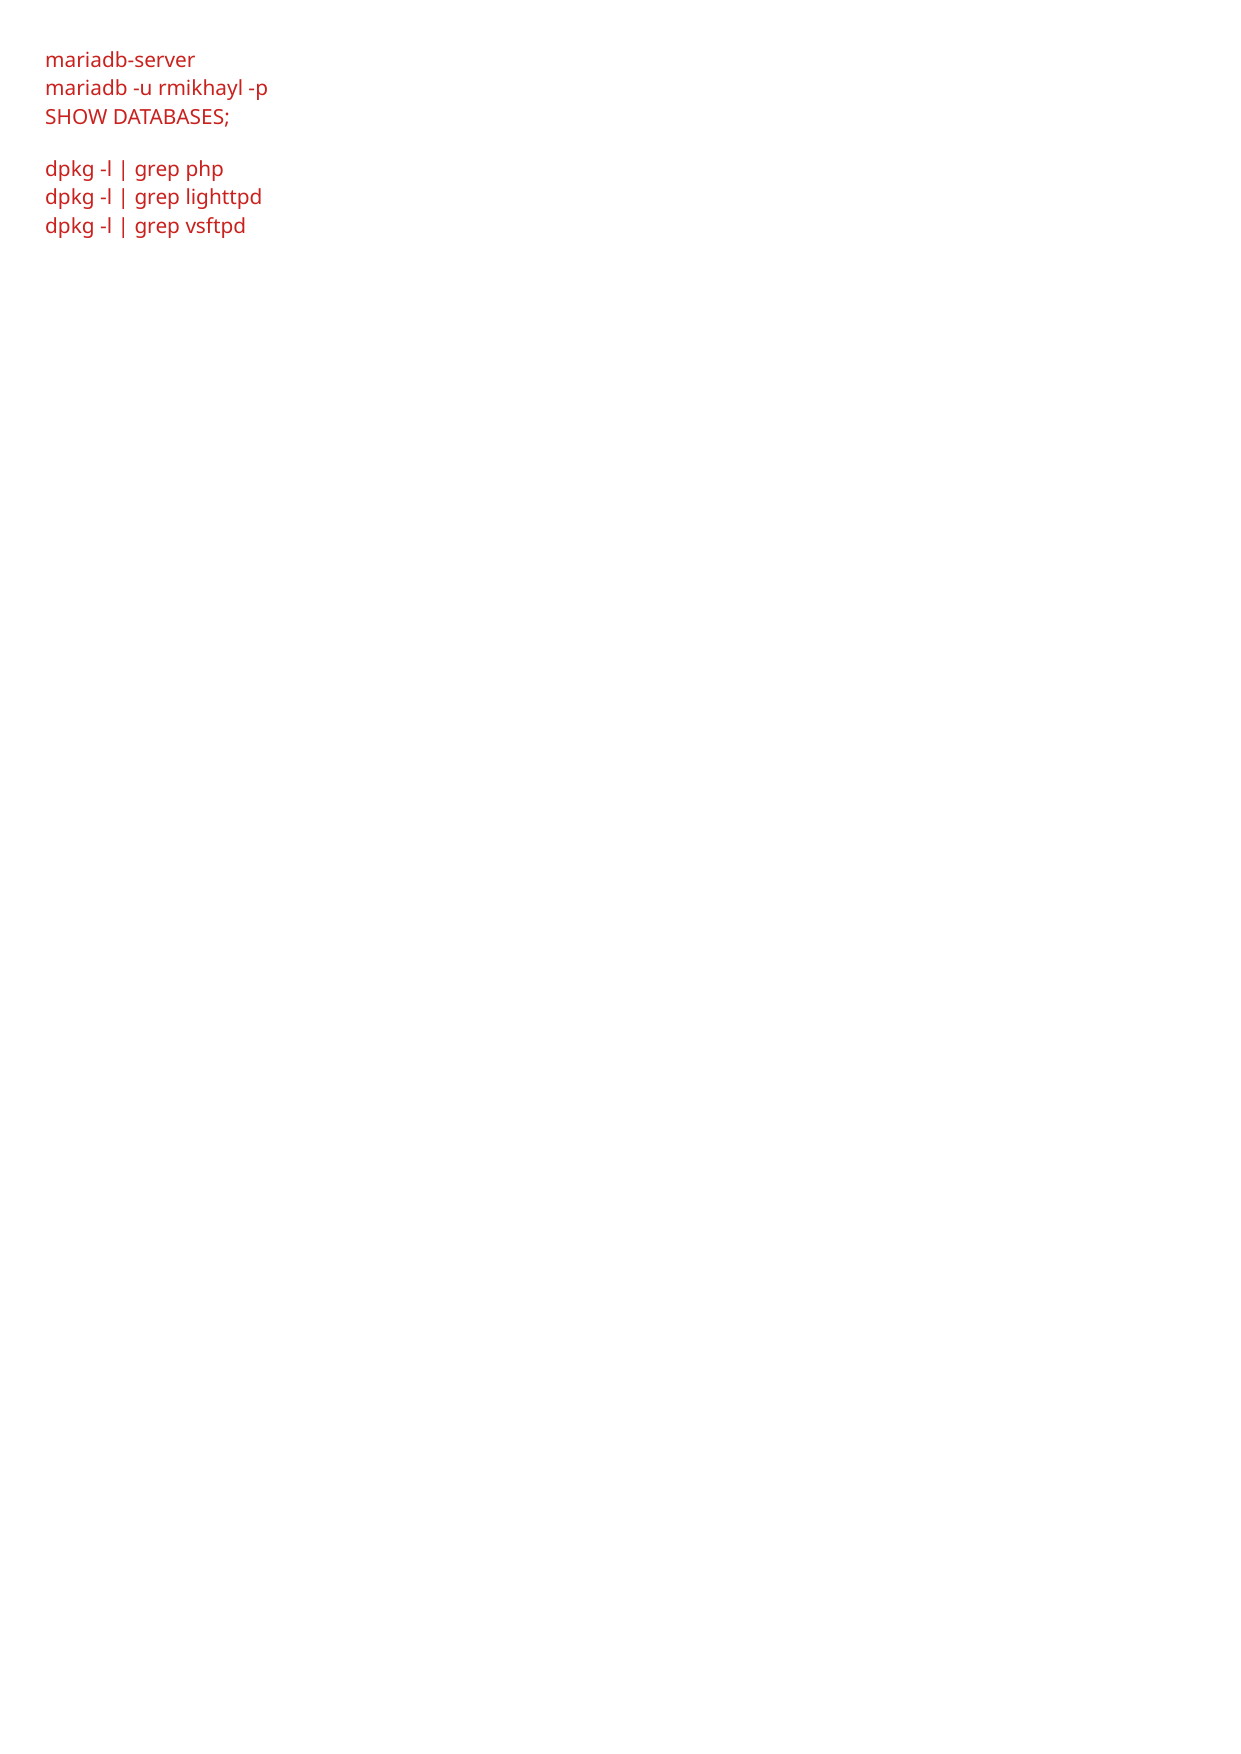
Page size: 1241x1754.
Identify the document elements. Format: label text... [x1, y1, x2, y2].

text mariadb-server [45, 45, 1196, 73]
text dpkg -l | grep lighttpd [45, 182, 1196, 211]
text dpkg -l | grep vsftpd [45, 211, 1196, 239]
text SHOW DATABASES; [45, 102, 1196, 130]
text dpkg -l | grep php [45, 154, 1196, 182]
text mariadb -u rmikhayl -p [45, 73, 1196, 102]
